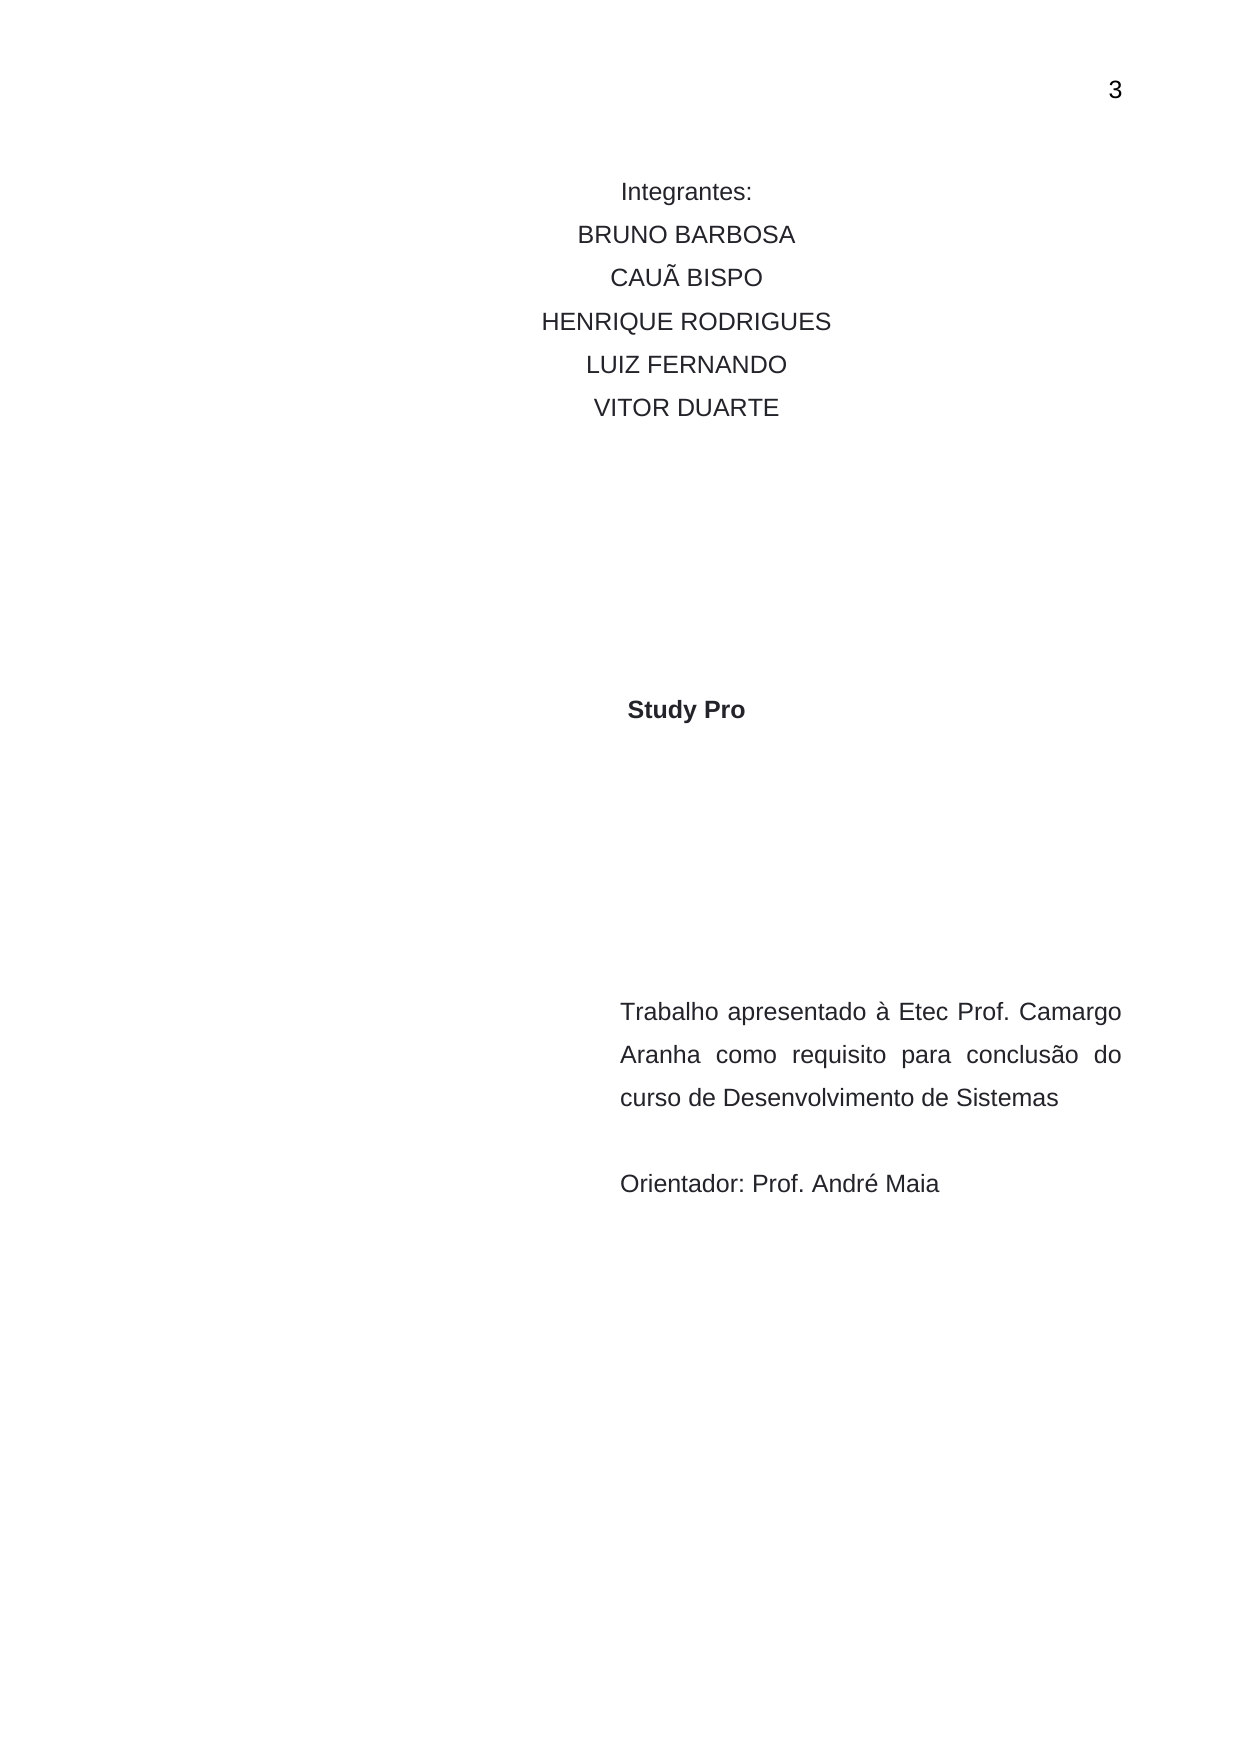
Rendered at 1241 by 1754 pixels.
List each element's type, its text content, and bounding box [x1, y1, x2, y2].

text Integrantes: [177, 177, 1122, 206]
text CAUÃ BISPO [177, 263, 1122, 292]
text VITOR DUARTE [177, 393, 1122, 421]
text HENRIQUE RODRIGUES [177, 306, 1122, 335]
text BRUNO BARBOSA [177, 220, 1122, 249]
text Trabalho apresentado à Etec Prof. Camargo Aranha como requisito para conclusão do curso de Desenvolvimento de Sistemas [620, 996, 1122, 1111]
text LUIZ FERNANDO [177, 349, 1122, 378]
text Orientador: Prof. André Maia [620, 1169, 1122, 1198]
text Study Pro [177, 694, 1122, 723]
